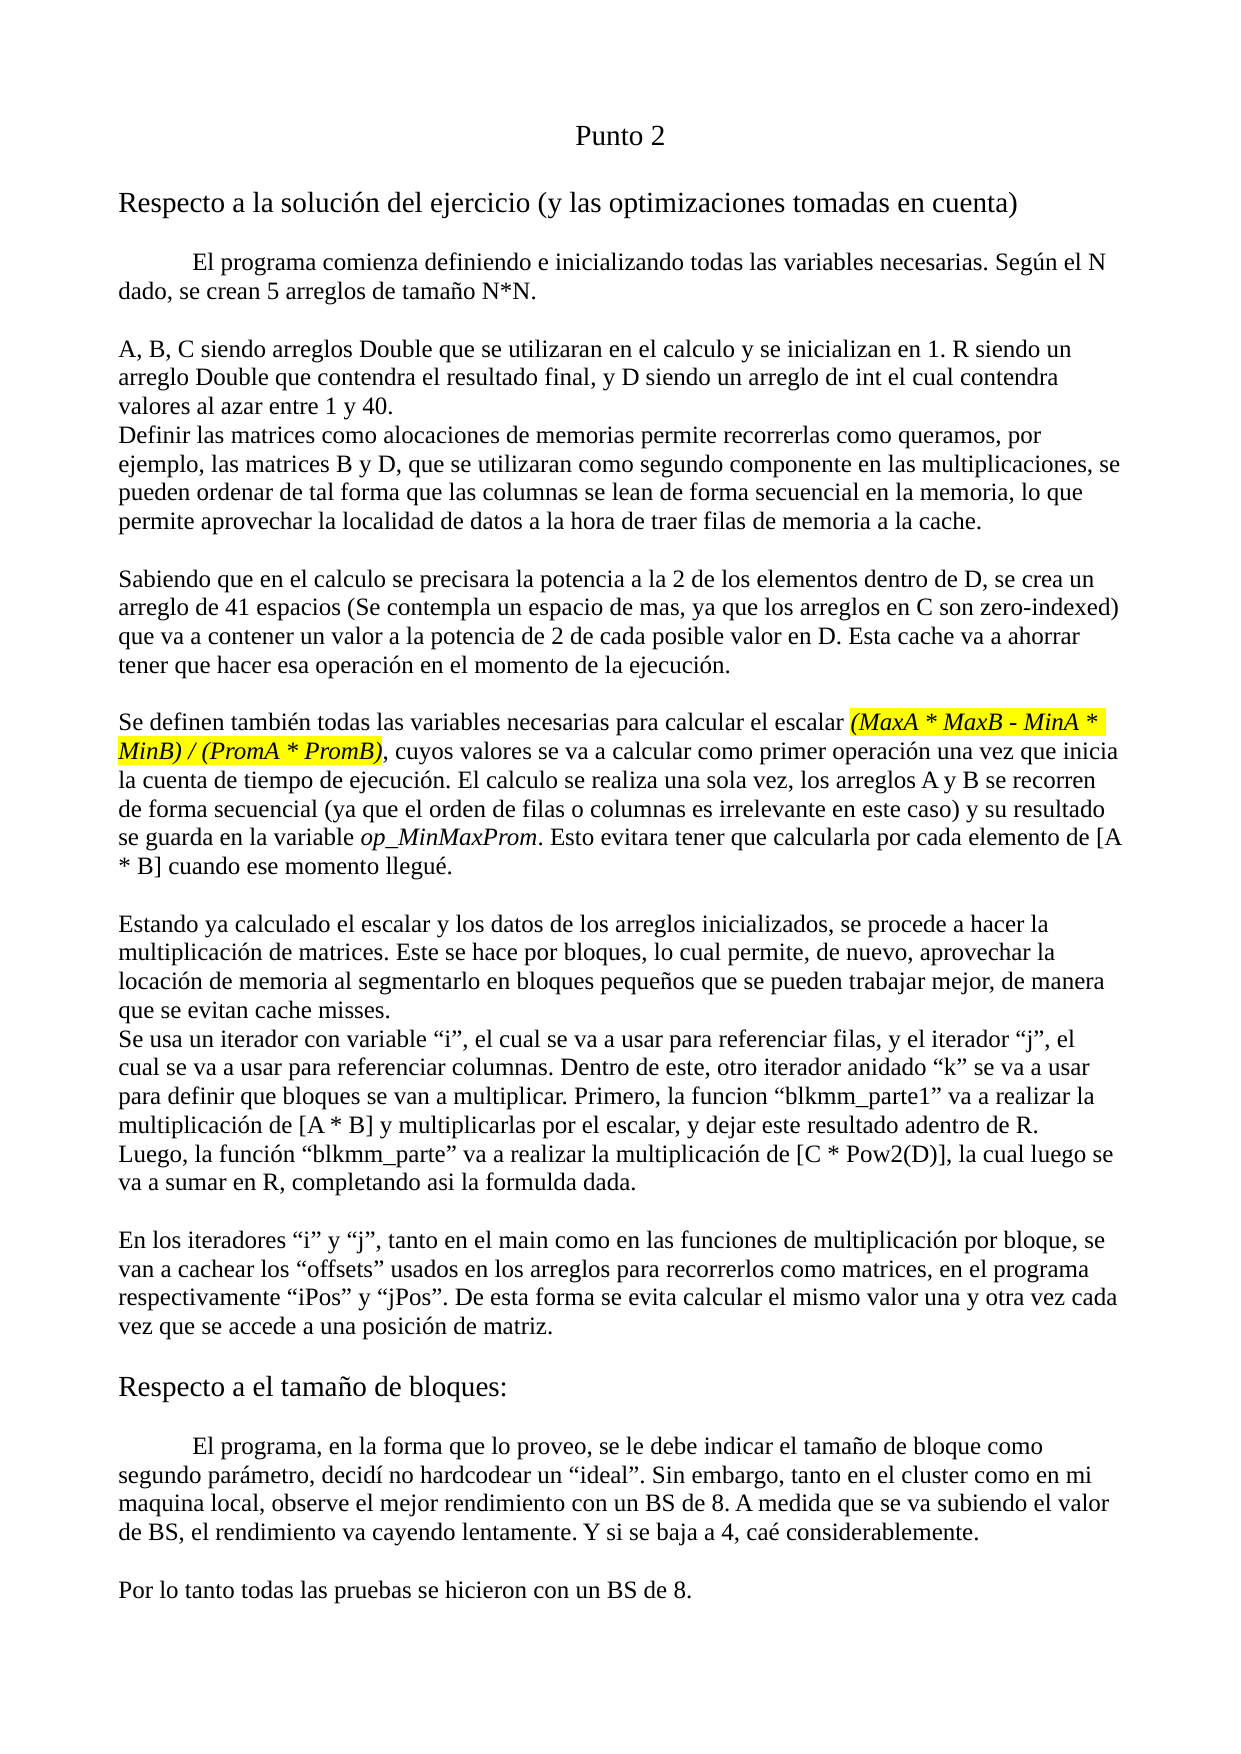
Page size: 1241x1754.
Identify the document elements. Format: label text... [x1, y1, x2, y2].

text A, B, C siendo arreglos Double que se utilizaran en el calculo y se inicializan en 1. R siendo un arreglo Double que contendra el resultado final, y D siendo un arreglo de int el cual contendra valores al azar entre 1 y 40. [118, 334, 1122, 420]
text En los iteradores “i” y “j”, tanto en el main como en las funciones de multiplicación por bloque, se van a cachear los “offsets” usados en los arreglos para recorrerlos como matrices, en el programa respectivamente “iPos” y “jPos”. De esta forma se evita calcular el mismo valor una y otra vez cada vez que se accede a una posición de matriz. [118, 1225, 1122, 1340]
text Definir las matrices como alocaciones de memorias permite recorrerlas como queramos, por ejemplo, las matrices B y D, que se utilizaran como segundo componente en las multiplicaciones, se pueden ordenar de tal forma que las columnas se lean de forma secuencial en la memoria, lo que permite aprovechar la localidad de datos a la hora de traer filas de memoria a la cache. [118, 420, 1122, 535]
text Se definen también todas las variables necesarias para calcular el escalar (MaxA * MaxB - MinA * MinB) / (PromA * PromB), cuyos valores se va a calcular como primer operación una vez que inicia la cuenta de tiempo de ejecución. El calculo se realiza una sola vez, los arreglos A y B se recorren de forma secuencial (ya que el orden de filas o columnas es irrelevante en este caso) y su resultado se guarda en la variable op_MinMaxProm. Esto evitara tener que calcularla por cada elemento de [A * B] cuando ese momento llegué. [118, 707, 1122, 880]
text El programa, en la forma que lo proveo, se le debe indicar el tamaño de bloque como segundo parámetro, decidí no hardcodear un “ideal”. Sin embargo, tanto en el cluster como en mi maquina local, observe el mejor rendimiento con un BS de 8. A medida que se va subiendo el valor de BS, el rendimiento va cayendo lentamente. Y si se baja a 4, caé considerablemente. [118, 1431, 1122, 1546]
text Luego, la función “blkmm_parte” va a realizar la multiplicación de [C * Pow2(D)], la cual luego se va a sumar en R, completando asi la formulda dada. [118, 1139, 1122, 1196]
text Respecto a el tamaño de bloques: [118, 1369, 1122, 1402]
text Punto 2 [118, 118, 1122, 152]
text Sabiendo que en el calculo se precisara la potencia a la 2 de los elementos dentro de D, se crea un arreglo de 41 espacios (Se contempla un espacio de mas, ya que los arreglos en C son zero-indexed) que va a contener un valor a la potencia de 2 de cada posible valor en D. Esta cache va a ahorrar tener que hacer esa operación en el momento de la ejecución. [118, 564, 1122, 679]
text El programa comienza definiendo e inicializando todas las variables necesarias. Según el N dado, se crean 5 arreglos de tamaño N*N. [118, 247, 1122, 305]
text Estando ya calculado el escalar y los datos de los arreglos inicializados, se procede a hacer la multiplicación de matrices. Este se hace por bloques, lo cual permite, de nuevo, aprovechar la locación de memoria al segmentarlo en bloques pequeños que se pueden trabajar mejor, de manera que se evitan cache misses. [118, 909, 1122, 1024]
text Por lo tanto todas las pruebas se hicieron con un BS de 8. [118, 1575, 1122, 1603]
text Respecto a la solución del ejercicio (y las optimizaciones tomadas en cuenta) [118, 185, 1122, 219]
text Se usa un iterador con variable “i”, el cual se va a usar para referenciar filas, y el iterador “j”, el cual se va a usar para referenciar columnas. Dentro de este, otro iterador anidado “k” se va a usar para definir que bloques se van a multiplicar. Primero, la funcion “blkmm_parte1” va a realizar la multiplicación de [A * B] y multiplicarlas por el escalar, y dejar este resultado adentro de R. [118, 1024, 1122, 1139]
